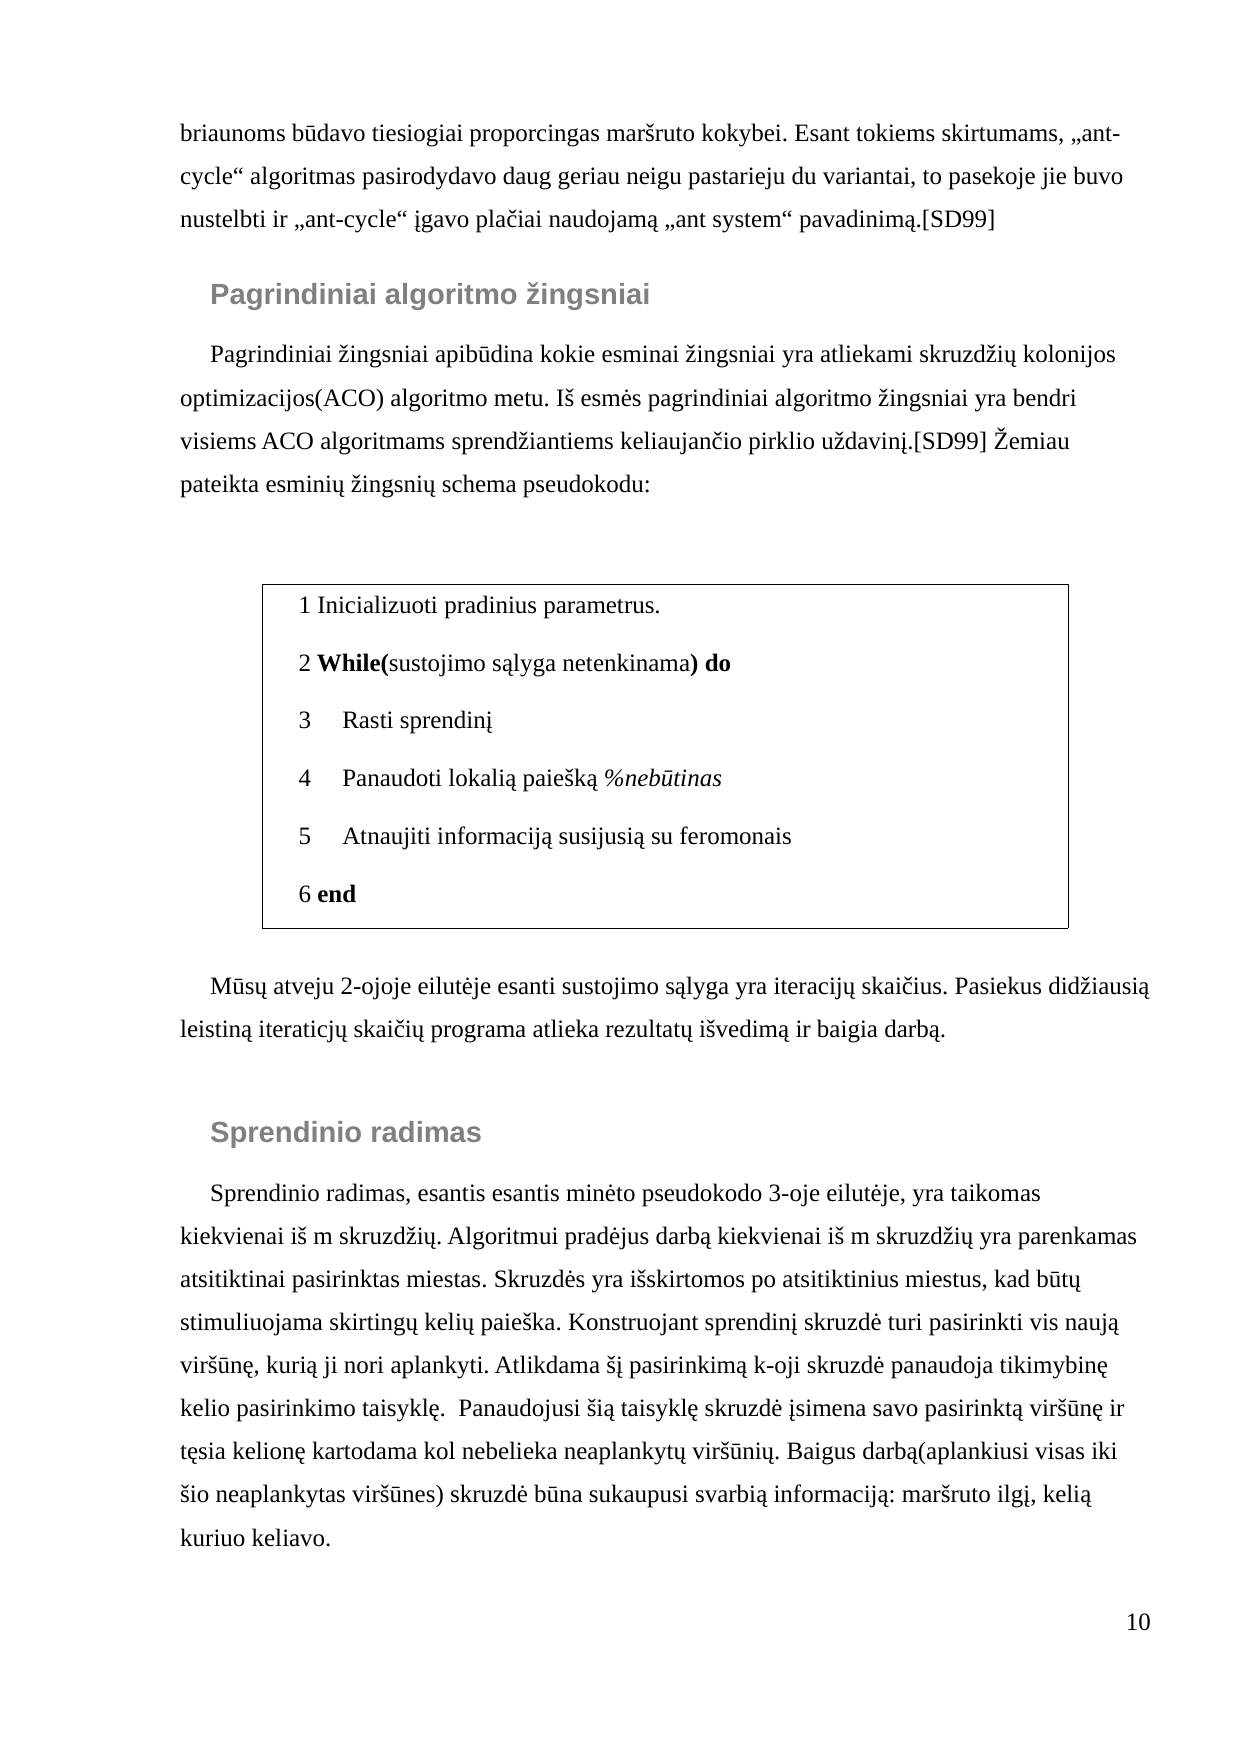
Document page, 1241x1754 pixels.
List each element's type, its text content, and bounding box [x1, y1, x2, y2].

text briaunoms būdavo tiesiogiai proporcingas maršruto kokybei. Esant tokiems skirtumams, „ant-cycle“ algoritmas pasirodydavo daug geriau neigu pastarieju du variantai, to pasekoje jie buvo nustelbti ir „ant-cycle“ įgavo plačiai naudojamą „ant system“ pavadinimą.[SD99] [180, 118, 1151, 233]
table_header 1 Inicializuoti pradinius parametrus. 2 While(sustojimo sąlyga netenkinama) do 3 Rasti sprendinį 4 Panaudoti lokalią paiešką %nebūtinas 5 Atnaujiti informaciją susijusią su feromonais 6 end [263, 585, 1068, 928]
subtitle Sprendinio radimas [180, 1115, 1151, 1148]
text Sprendinio radimas, esantis esantis minėto pseudokodo 3-oje eilutėje, yra taikomas kiekvienai iš m skruzdžių. Algoritmui pradėjus darbą kiekvienai iš m skruzdžių yra parenkamas atsitiktinai pasirinktas miestas. Skruzdės yra išskirtomos po atsitiktinius miestus, kad būtų stimuliuojama skirtingų kelių paieška. Konstruojant sprendinį skruzdė turi pasirinkti vis naują viršūnę, kurią ji nori aplankyti. Atlikdama šį pasirinkimą k-oji skruzdė panaudoja tikimybinę kelio pasirinkimo taisyklę. Panaudojusi šią taisyklę skruzdė įsimena savo pasirinktą viršūnę ir tęsia kelionę kartodama kol nebelieka neaplankytų viršūnių. Baigus darbą(aplankiusi visas iki šio neaplankytas viršūnes) skruzdė būna sukaupusi svarbią informaciją: maršruto ilgį, kelią kuriuo keliavo. [180, 1178, 1151, 1551]
subtitle Pagrindiniai algoritmo žingsniai [180, 277, 1151, 310]
text Pagrindiniai žingsniai apibūdina kokie esminai žingsniai yra atliekami skruzdžių kolonijos optimizacijos(ACO) algoritmo metu. Iš esmės pagrindiniai algoritmo žingsniai yra bendri visiems ACO algoritmams sprendžiantiems keliaujančio pirklio uždavinį.[SD99] Žemiau pateikta esminių žingsnių schema pseudokodu: [180, 339, 1151, 498]
text Mūsų atveju 2-ojoje eilutėje esanti sustojimo sąlyga yra iteracijų skaičius. Pasiekus didžiausią leistiną iteraticjų skaičių programa atlieka rezultatų išvedimą ir baigia darbą. [180, 971, 1151, 1043]
